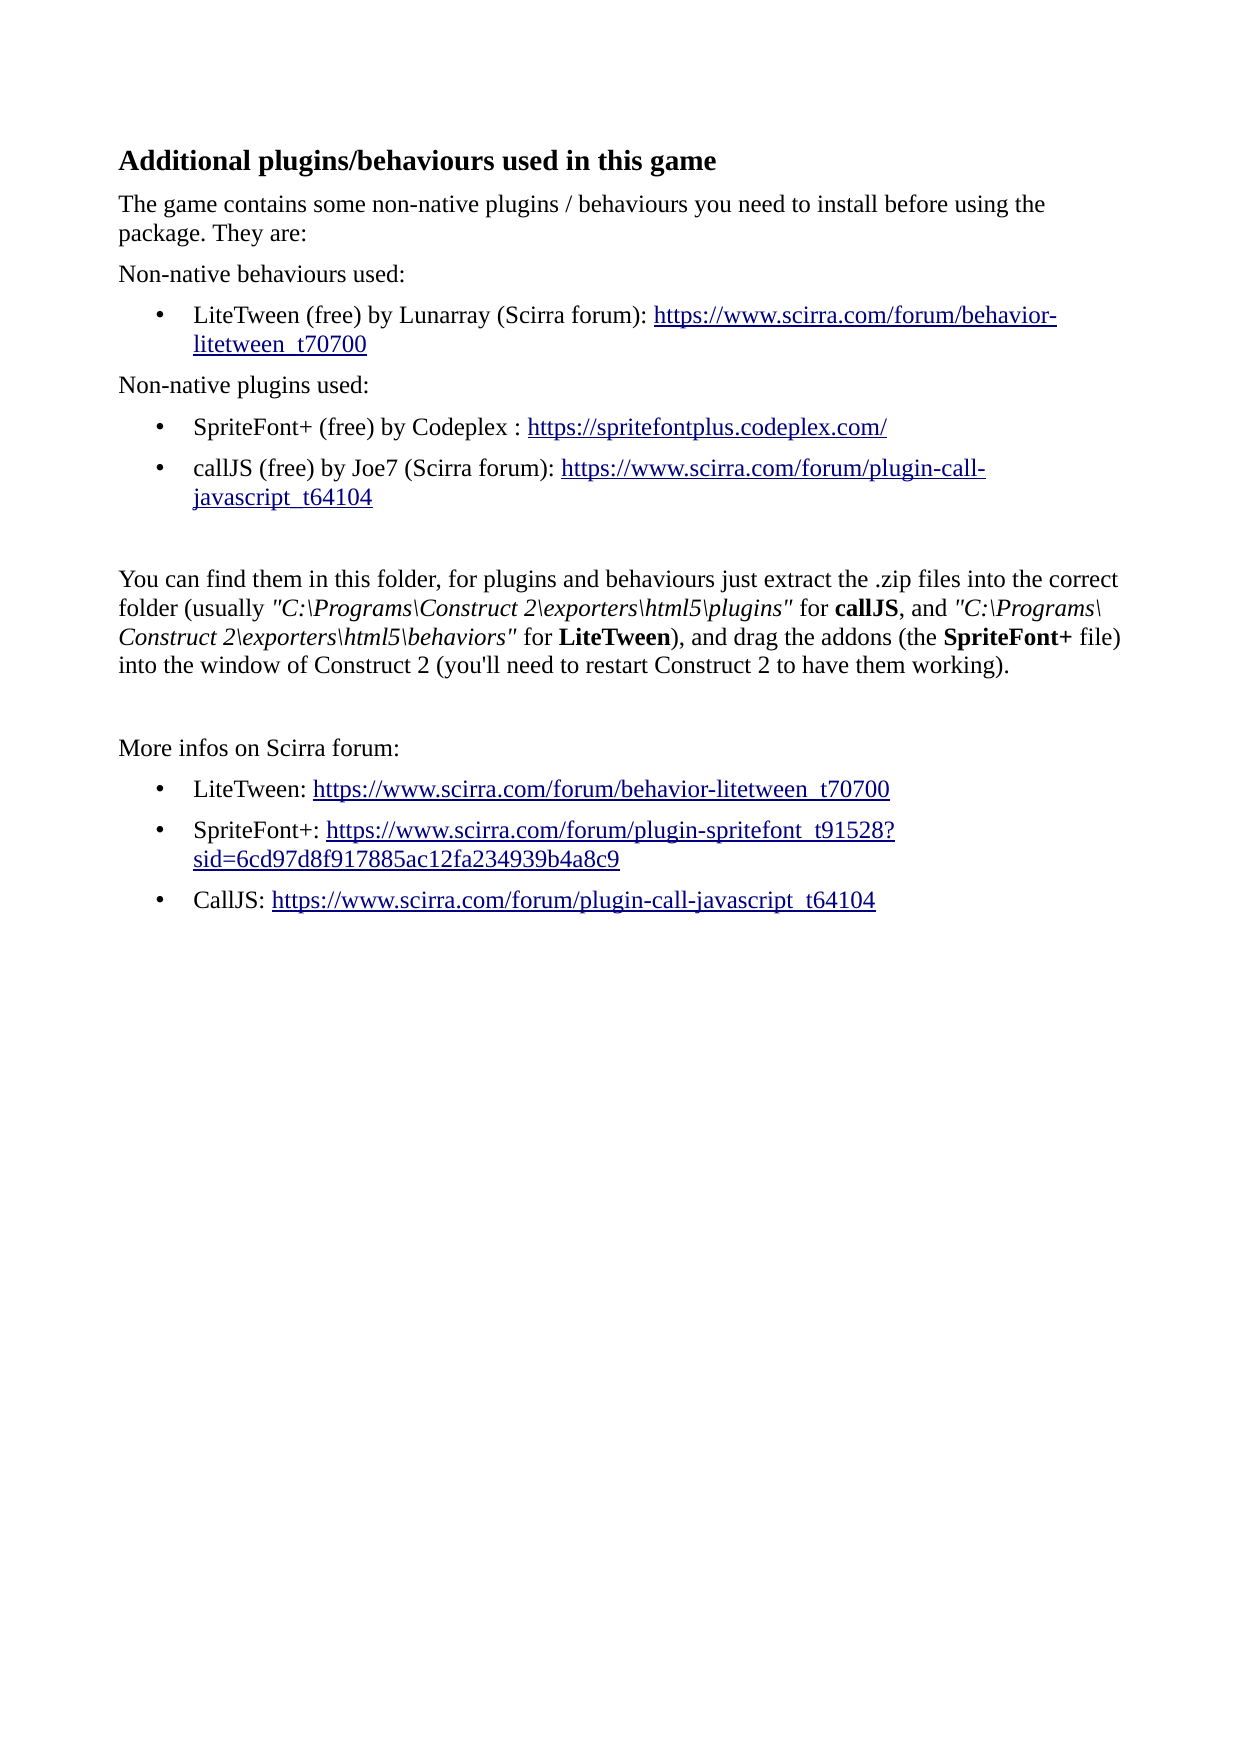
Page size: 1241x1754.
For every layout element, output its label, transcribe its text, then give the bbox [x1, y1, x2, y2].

text Non-native plugins used: [118, 370, 1122, 399]
subtitle Additional plugins/behaviours used in this game [118, 143, 1122, 177]
text You can find them in this folder, for plugins and behaviours just extract the .zip files into the correct folder (usually "C:\Programs\Construct 2\exporters\html5\plugins" for callJS, and "C:\Programs\Construct 2\exporters\html5\behaviors" for LiteTween), and drag the addons (the SpriteFont+ file) into the window of Construct 2 (you'll need to restart Construct 2 to have them working). [118, 564, 1122, 679]
text Non-native behaviours used: [118, 259, 1122, 288]
list LiteTween: https://www.scirra.com/forum/behavior-litetween_t70700 [156, 774, 1122, 803]
list callJS (free) by Joe7 (Scirra forum): https://www.scirra.com/forum/plugin-call-javascript_t64104 [156, 453, 1122, 510]
text The game contains some non-native plugins / behaviours you need to install before using the package. They are: [118, 189, 1122, 247]
list SpriteFont+: https://www.scirra.com/forum/plugin-spritefont_t91528?sid=6cd97d8f917885ac12fa234939b4a8c9 [156, 815, 1122, 873]
list SpriteFont+ (free) by Codeplex : https://spritefontplus.codeplex.com/ [156, 412, 1122, 440]
list CallJS: https://www.scirra.com/forum/plugin-call-javascript_t64104 [156, 885, 1122, 914]
text More infos on Scirra forum: [118, 733, 1122, 762]
list LiteTween (free) by Lunarray (Scirra forum): https://www.scirra.com/forum/behavior-litetween_t70700 [156, 300, 1122, 358]
